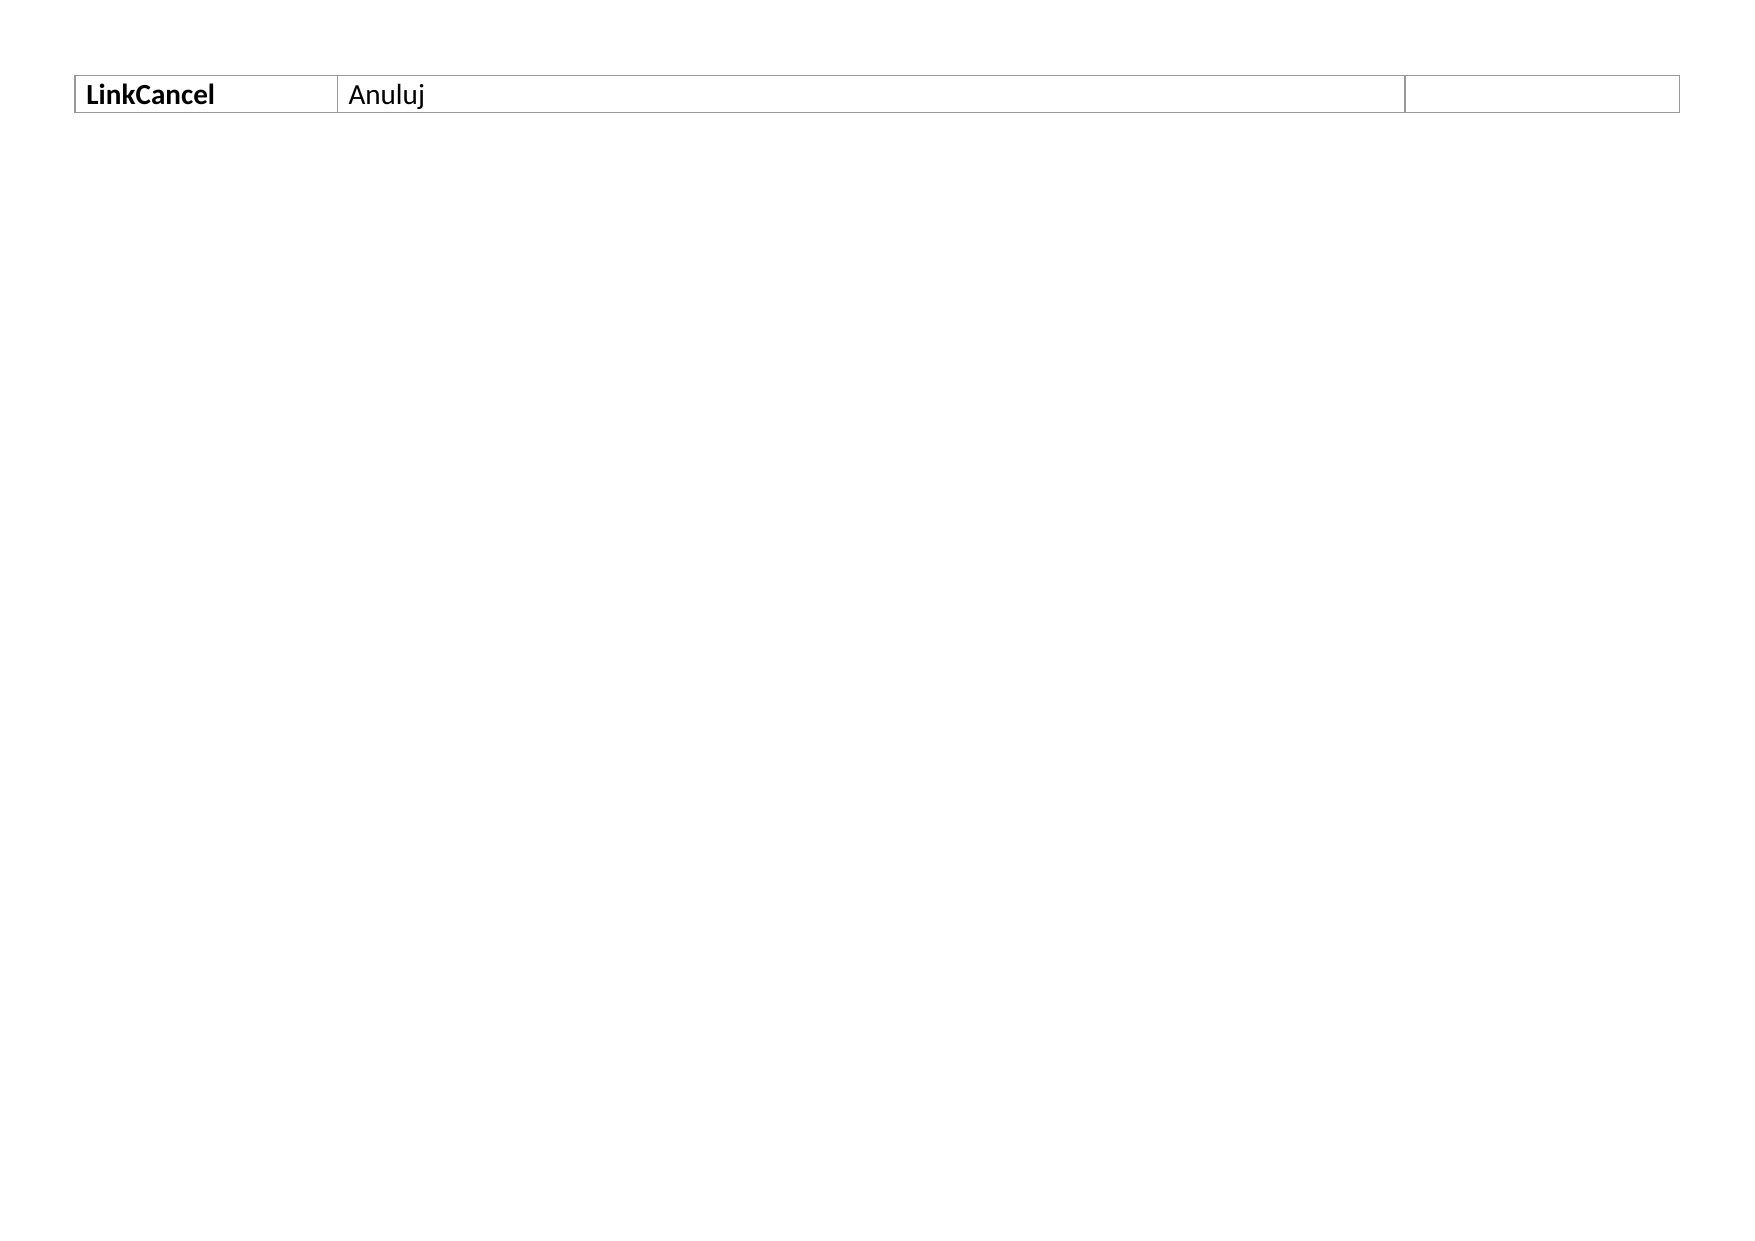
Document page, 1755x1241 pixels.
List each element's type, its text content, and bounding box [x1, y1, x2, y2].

table_cell Anuluj [338, 76, 1404, 112]
table_cell [1406, 76, 1679, 112]
table_cell LinkCancel [76, 76, 337, 112]
